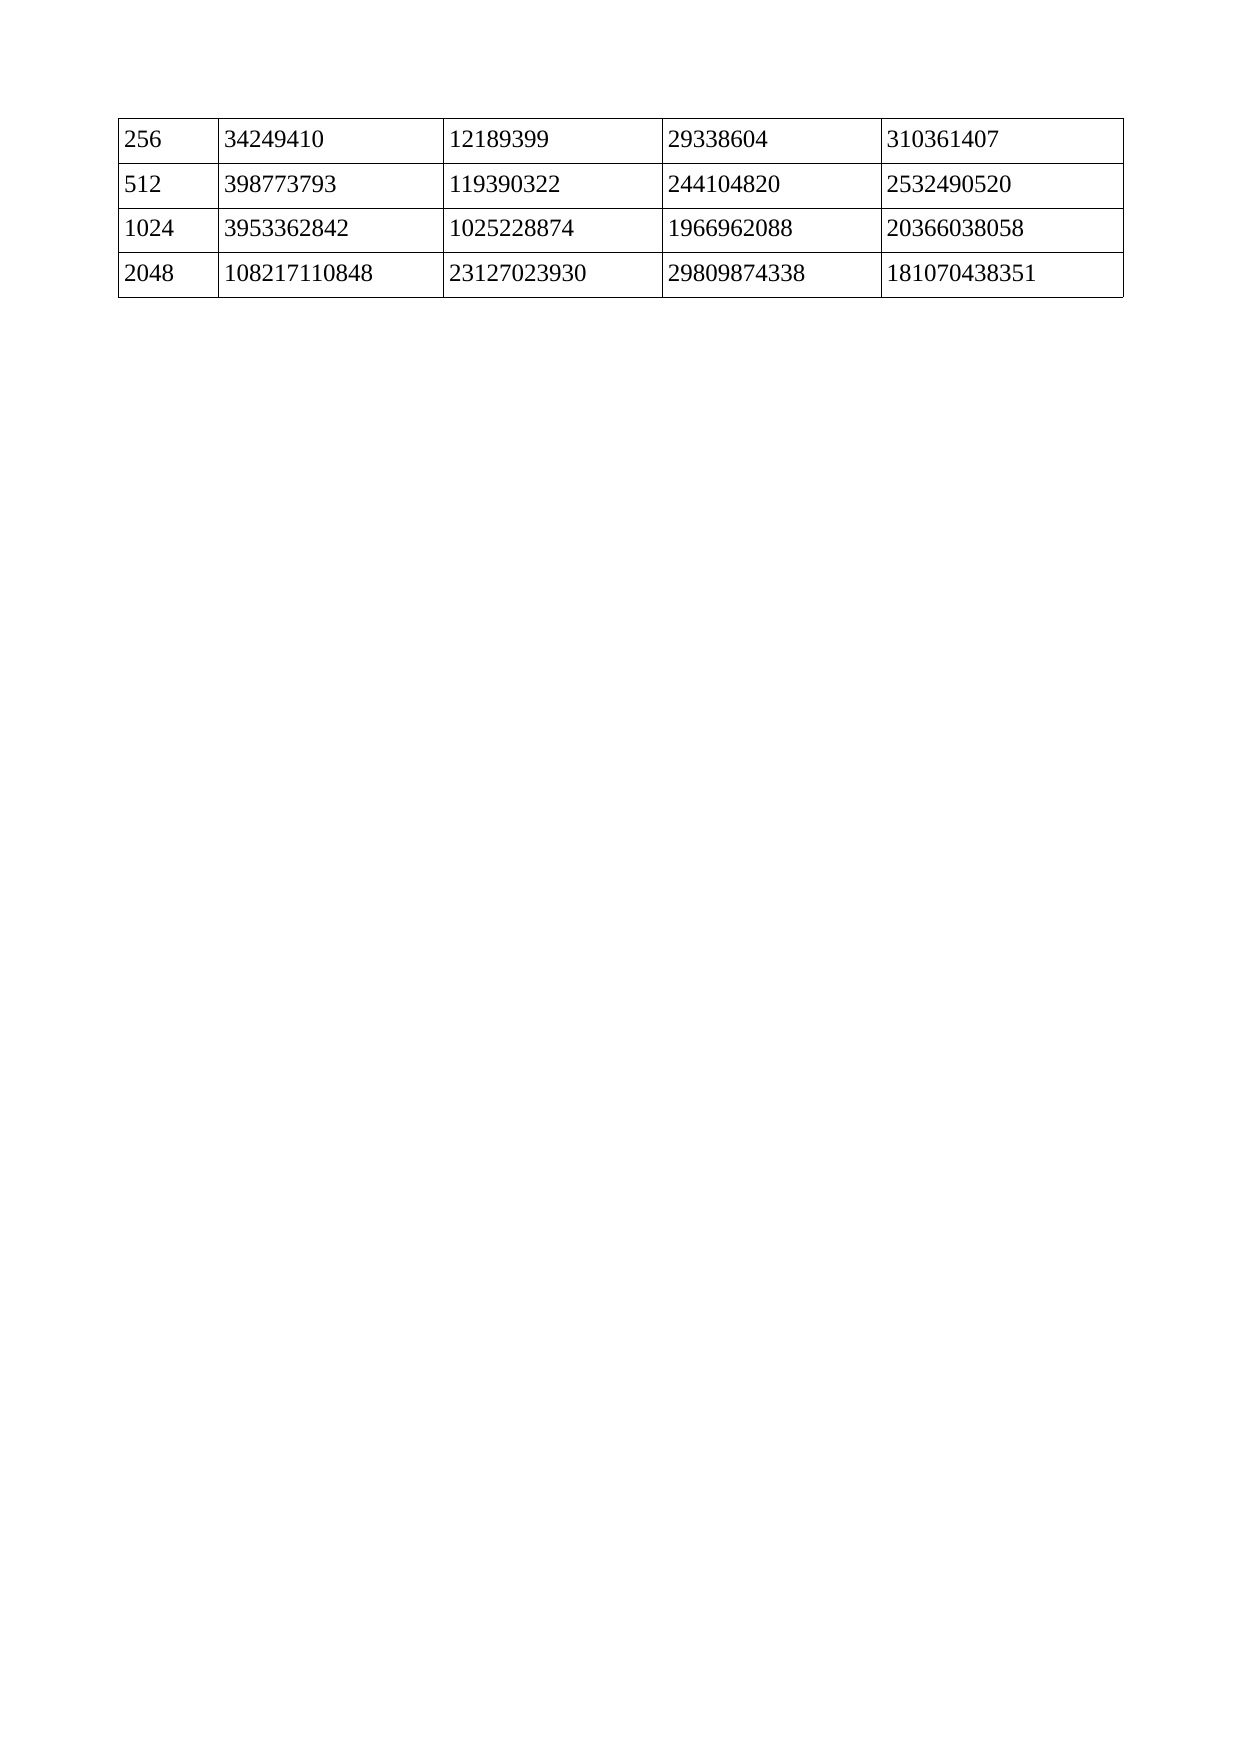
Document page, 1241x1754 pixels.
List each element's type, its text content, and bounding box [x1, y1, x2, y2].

table_cell 34249410 [219, 119, 443, 163]
table_cell 119390322 [444, 164, 662, 207]
table_cell 310361407 [882, 119, 1123, 163]
table_cell 108217110848 [219, 253, 443, 297]
table_cell 398773793 [219, 164, 443, 207]
table_cell 3953362842 [219, 209, 443, 252]
table_cell 29809874338 [663, 253, 881, 297]
table_cell 23127023930 [444, 253, 662, 297]
table_cell 29338604 [663, 119, 881, 163]
table_cell 2048 [119, 253, 218, 297]
table_cell 181070438351 [882, 253, 1123, 297]
table_cell 1024 [119, 209, 218, 252]
table_cell 12189399 [444, 119, 662, 163]
table_cell 2532490520 [882, 164, 1123, 207]
table_cell ­256 [119, 119, 218, 163]
table_cell 512 [119, 164, 218, 207]
table_cell 1025228874 [444, 209, 662, 252]
table_cell 1966962088 [663, 209, 881, 252]
table_cell 244104820 [663, 164, 881, 207]
table_cell 20366038058 [882, 209, 1123, 252]
